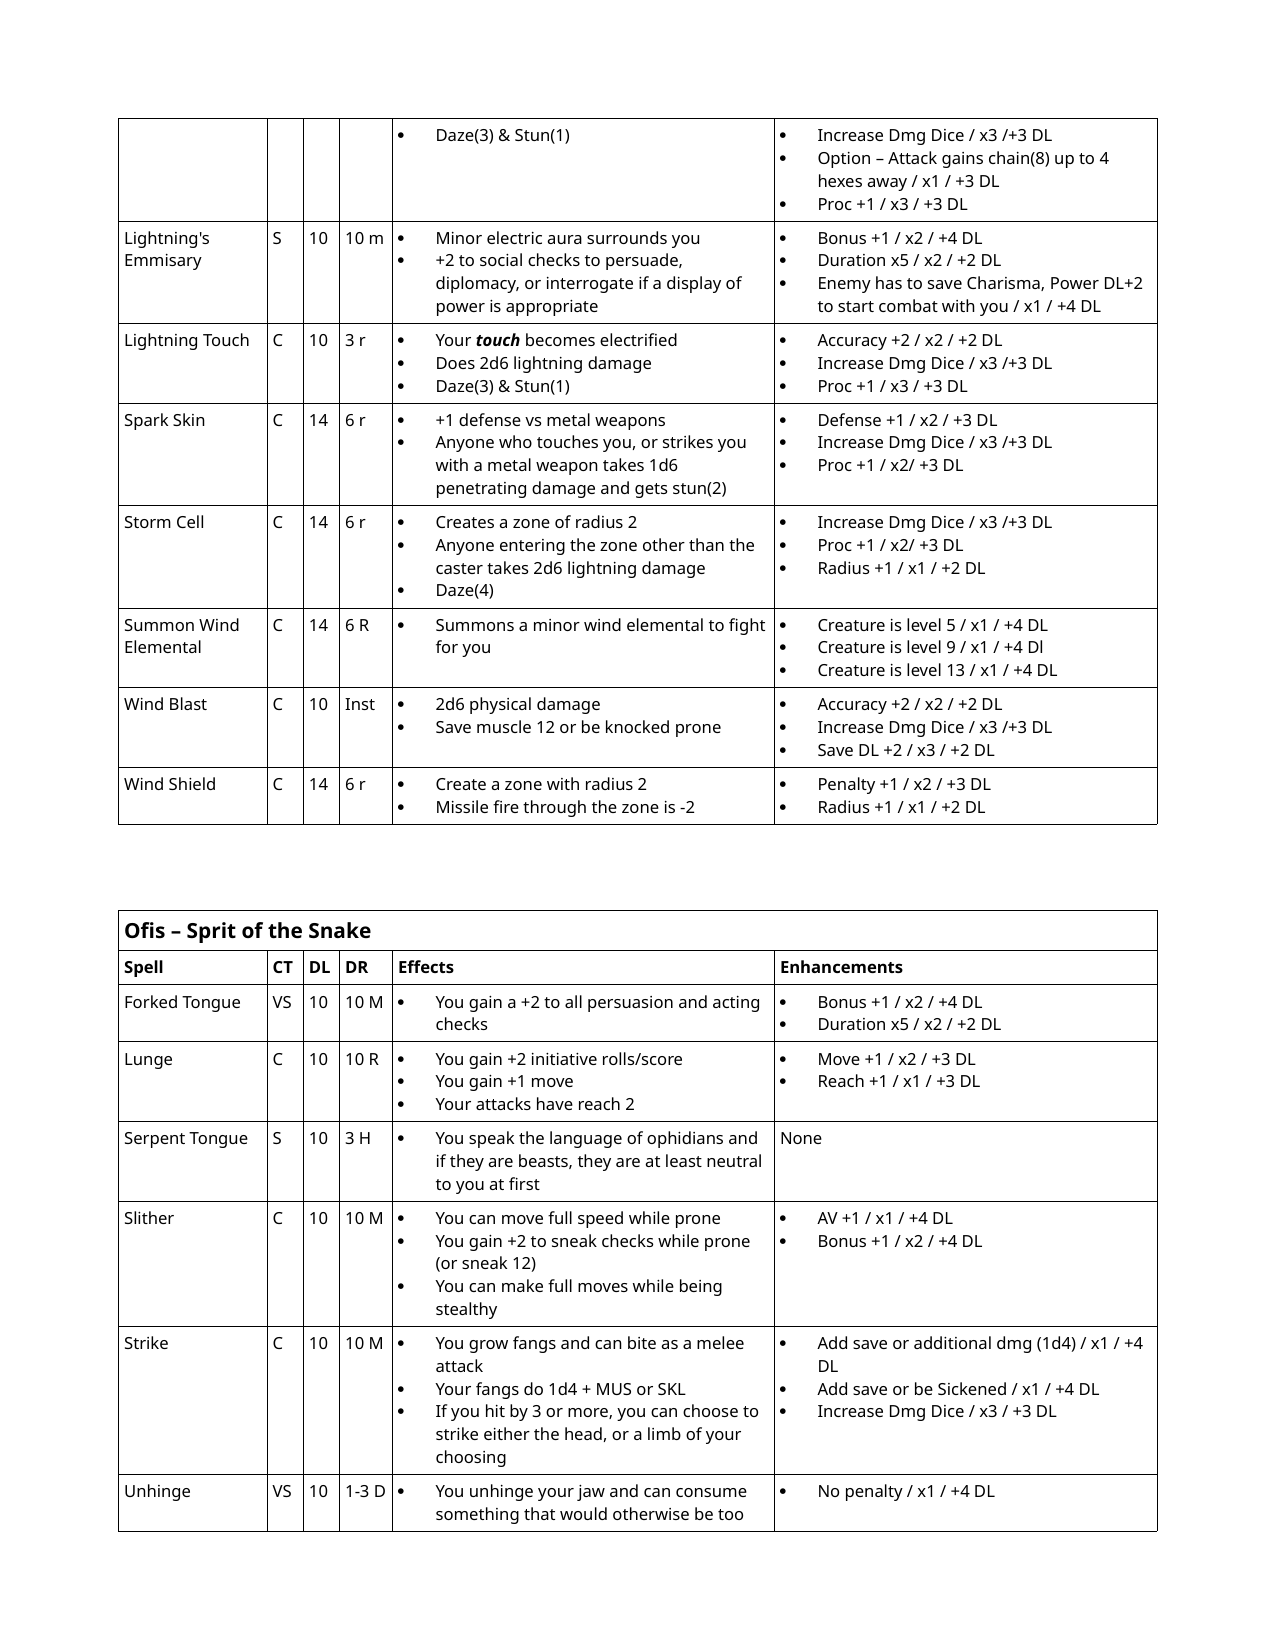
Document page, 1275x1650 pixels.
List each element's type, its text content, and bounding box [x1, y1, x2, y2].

table_cell C [268, 1327, 303, 1474]
table_cell DL [304, 951, 339, 984]
table_cell S [268, 1122, 303, 1201]
table_cell 14 [304, 768, 339, 824]
table_cell Accuracy +2 / x2 / +2 DL Increase Dmg Dice / x3 /+3 DL Proc +1 / x3 / +3 DL [775, 324, 1157, 403]
table_cell C [268, 688, 303, 767]
table_cell Bonus +1 / x2 / +4 DL Duration x5 / x2 / +2 DL Enemy has to save Charisma, Power DL+2 to start combat with you / x1 / +4 DL [775, 222, 1157, 323]
table_cell Increase Dmg Dice / x3 /+3 DL Proc +1 / x2/ +3 DL Radius +1 / x1 / +2 DL [775, 506, 1157, 607]
table_cell Your touch becomes electrified Does 2d6 lightning damage Daze(3) & Stun(1) [393, 324, 774, 403]
table_cell 6 r [340, 506, 392, 607]
table_cell 6 r [340, 404, 392, 505]
table_cell 14 [304, 506, 339, 607]
table_cell 10 [304, 1122, 339, 1201]
table_cell Wind Shield [119, 768, 267, 824]
table_header Ofis – Sprit of the Snake [119, 911, 1157, 950]
table_cell Enhancements [775, 951, 1157, 984]
table_cell Accuracy +2 / x2 / +2 DL Increase Dmg Dice / x3 /+3 DL Save DL +2 / x3 / +2 DL [775, 688, 1157, 767]
table_cell Slither [119, 1202, 267, 1326]
table_cell VS [268, 1475, 303, 1531]
table_cell Creature is level 5 / x1 / +4 DL Creature is level 9 / x1 / +4 Dl Creature is level 13 / x1 / +4 DL [775, 609, 1157, 687]
table_cell [268, 119, 303, 221]
table_cell 1-3 D [340, 1475, 392, 1531]
table_cell [304, 119, 339, 221]
table_cell Lightning's Emmisary [119, 222, 267, 323]
table_cell [119, 119, 267, 221]
table_cell [340, 119, 392, 221]
table_cell Inst [340, 688, 392, 767]
table_cell 10 M [340, 985, 392, 1041]
table_cell You grow fangs and can bite as a melee attack Your fangs do 1d4 + MUS or SKL If you hit by 3 or more, you can choose to strike either the head, or a limb of your choosing [393, 1327, 774, 1474]
table_cell Accuracy +2 / x2 / +2 DL Increase Dmg Dice / x3 /+3 DL Option – Attack gains chain(8) up to 4 hexes away / x1 / +3 DL Proc +1 / x3 / +3 DL [775, 119, 1157, 221]
table_cell C [268, 324, 303, 403]
table_cell Spell [119, 951, 267, 984]
table_cell 10 R [340, 1042, 392, 1121]
table_cell C [268, 1202, 303, 1326]
table_cell Strike [119, 1327, 267, 1474]
table_cell Bonus +1 / x2 / +4 DL Duration x5 / x2 / +2 DL [775, 985, 1157, 1041]
table_cell Unhinge [119, 1475, 267, 1531]
table_cell C [268, 506, 303, 607]
table_cell You gain a +2 to all persuasion and acting checks [393, 985, 774, 1041]
table_cell Minor electric aura surrounds you +2 to social checks to persuade, diplomacy, or interrogate if a display of power is appropriate [393, 222, 774, 323]
table_cell C [268, 609, 303, 687]
table_cell 3 H [340, 1122, 392, 1201]
table_cell 10 M [340, 1327, 392, 1474]
table_cell 14 [304, 609, 339, 687]
table_cell Forked Tongue [119, 985, 267, 1041]
table_cell C [268, 1042, 303, 1121]
table_cell No penalty / x1 / +4 DL [775, 1475, 1157, 1531]
table_cell Wind Blast [119, 688, 267, 767]
table_cell 14 [304, 404, 339, 505]
table_cell 6 R [340, 609, 392, 687]
table_cell Defense +1 / x2 / +3 DL Increase Dmg Dice / x3 /+3 DL Proc +1 / x2/ +3 DL [775, 404, 1157, 505]
table_cell 10 m [340, 222, 392, 323]
table_cell VS [268, 985, 303, 1041]
table_cell You can move full speed while prone You gain +2 to sneak checks while prone (or sneak 12) You can make full moves while being stealthy [393, 1202, 774, 1326]
table_cell Spark Skin [119, 404, 267, 505]
table_cell 2d6 Lightning Bolt Daze(3) & Stun(1) [393, 119, 774, 221]
table_cell Move +1 / x2 / +3 DL Reach +1 / x1 / +3 DL [775, 1042, 1157, 1121]
table_cell 6 r [340, 768, 392, 824]
table_cell Summons a minor wind elemental to fight for you [393, 609, 774, 687]
table_cell Penalty +1 / x2 / +3 DL Radius +1 / x1 / +2 DL [775, 768, 1157, 824]
table_cell Storm Cell [119, 506, 267, 607]
table_cell 10 [304, 1475, 339, 1531]
table_cell 10 [304, 1202, 339, 1326]
table_cell Create a zone with radius 2 Missile fire through the zone is -2 [393, 768, 774, 824]
table_cell Serpent Tongue [119, 1122, 267, 1201]
table_cell 10 [304, 688, 339, 767]
table_cell 10 [304, 1042, 339, 1121]
table_cell Summon Wind Elemental [119, 609, 267, 687]
table_cell C [268, 404, 303, 505]
table_cell 10 [304, 1327, 339, 1474]
table_cell C [268, 768, 303, 824]
table_cell You speak the language of ophidians and if they are beasts, they are at least neutral to you at first [393, 1122, 774, 1201]
table_cell +1 defense vs metal weapons Anyone who touches you, or strikes you with a metal weapon takes 1d6 penetrating damage and gets stun(2) [393, 404, 774, 505]
table_cell 2d6 physical damage Save muscle 12 or be knocked prone [393, 688, 774, 767]
table_cell You gain +2 initiative rolls/score You gain +1 move Your attacks have reach 2 [393, 1042, 774, 1121]
table_cell Add save or additional dmg (1d4) / x1 / +4 DL Add save or be Sickened / x1 / +4 DL Increase Dmg Dice / x3 / +3 DL [775, 1327, 1157, 1474]
table_cell 10 [304, 985, 339, 1041]
table_cell AV +1 / x1 / +4 DL Bonus +1 / x2 / +4 DL [775, 1202, 1157, 1326]
table_cell S [268, 222, 303, 323]
table_cell You unhinge your jaw and can consume something that would otherwise be too large to fit into your mouth/digestive tract If indigestible, the object will pass unharmed in 1d3 days Otherwise you can choose to digest or pass the object While you have a large object consumed, you get a -2 to Skl, Ref and Wit [393, 1475, 774, 1531]
table_cell DR [340, 951, 392, 984]
table_cell CT [268, 951, 303, 984]
table_cell 10 [304, 222, 339, 323]
table_cell Lunge [119, 1042, 267, 1121]
table_cell Lightning Touch [119, 324, 267, 403]
table_cell Effects [393, 951, 774, 984]
table_cell Creates a zone of radius 2 Anyone entering the zone other than the caster takes 2d6 lightning damage Daze(4) [393, 506, 774, 607]
table_cell 10 M [340, 1202, 392, 1326]
table_cell 10 [304, 324, 339, 403]
table_cell None [775, 1122, 1157, 1201]
table_cell 3 r [340, 324, 392, 403]
